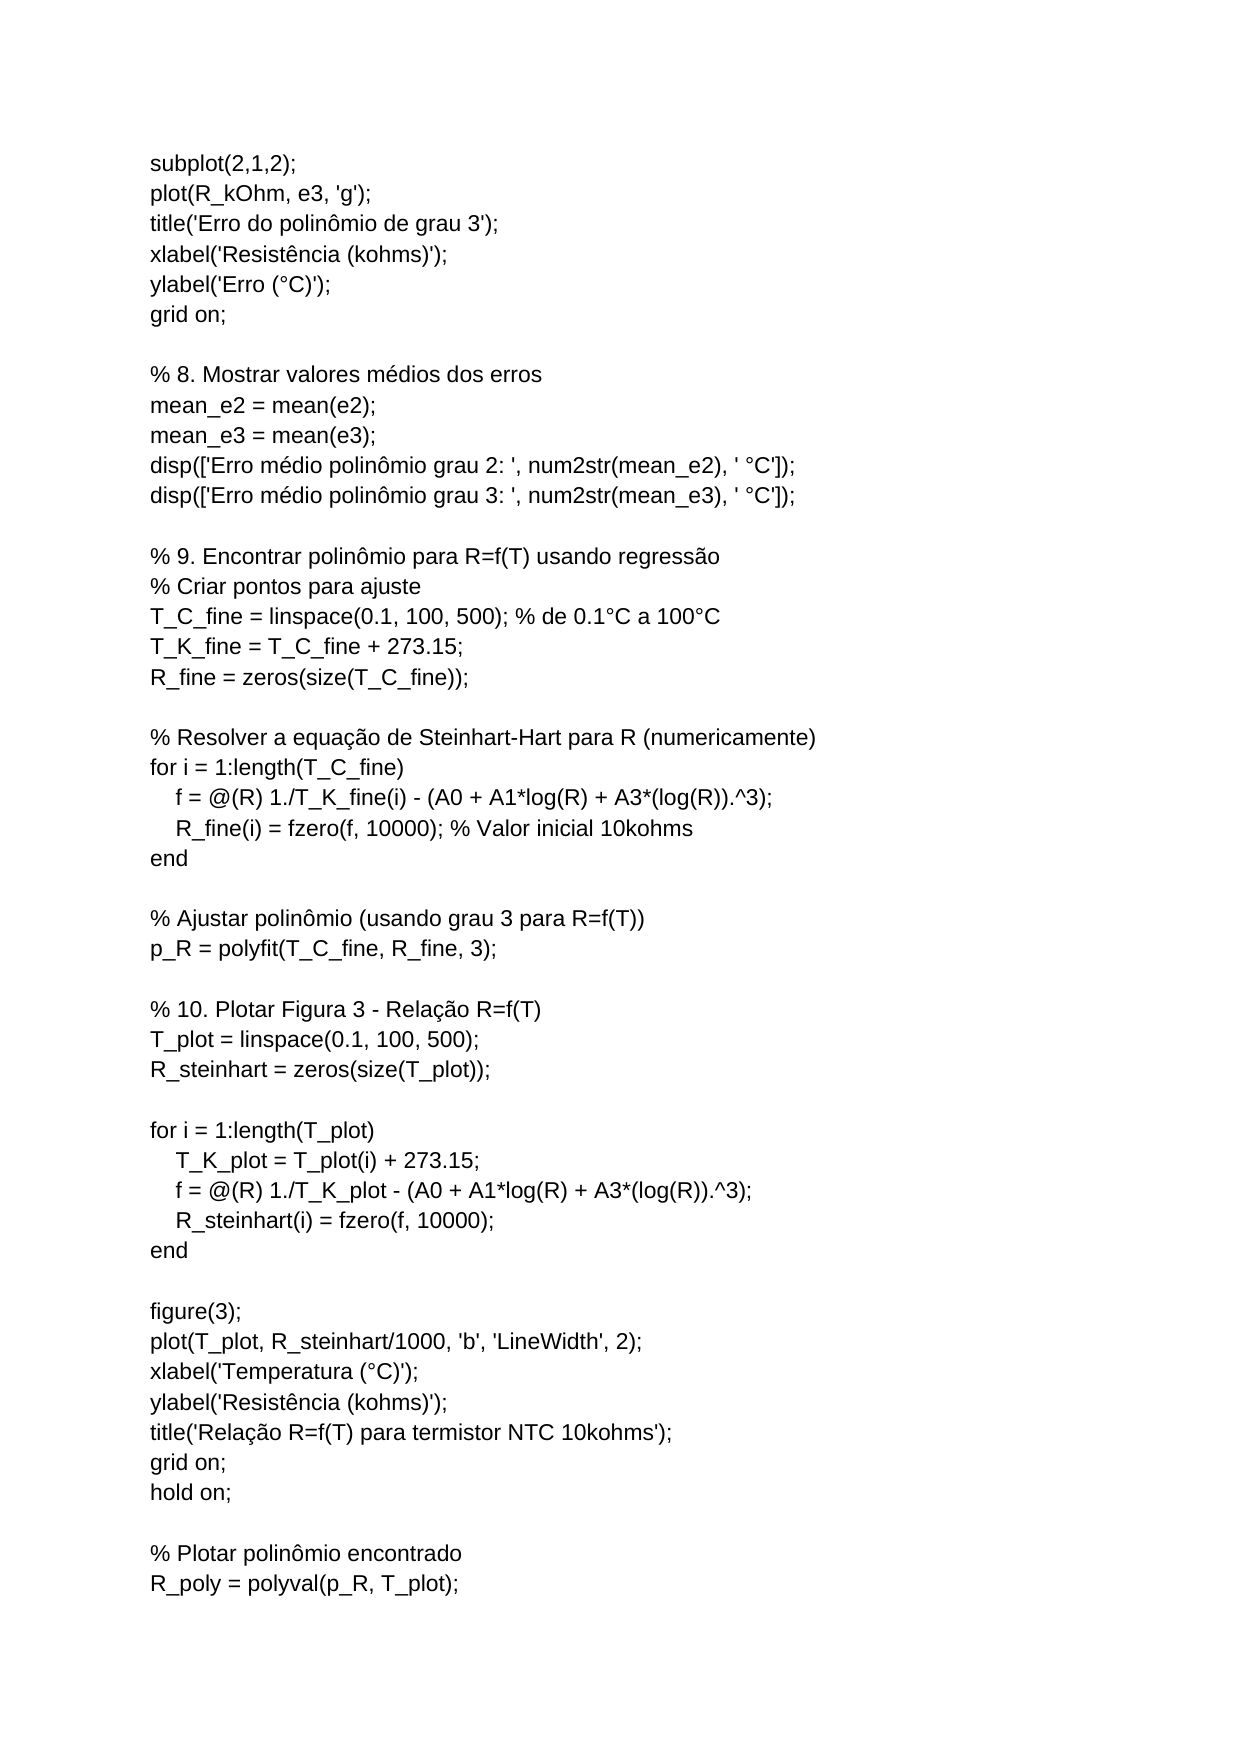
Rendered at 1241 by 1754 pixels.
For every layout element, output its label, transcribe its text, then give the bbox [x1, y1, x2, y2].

text xlabel('Resistência (kohms)'); [150, 241, 1090, 267]
text for i = 1:length(T_plot) [150, 1117, 1090, 1143]
text disp(['Erro médio polinômio grau 3: ', num2str(mean_e3), ' °C']); [150, 482, 1090, 509]
text title('Erro do polinômio de grau 3'); [150, 210, 1090, 237]
text % Plotar polinômio encontrado [150, 1539, 1090, 1566]
text ylabel('Erro (°C)'); [150, 271, 1090, 297]
text R_fine = zeros(size(T_C_fine)); [150, 663, 1090, 690]
text xlabel('Temperatura (°C)'); [150, 1358, 1090, 1385]
text end [150, 845, 1090, 871]
text R_steinhart(i) = fzero(f, 10000); [150, 1207, 1090, 1234]
text T_K_fine = T_C_fine + 273.15; [150, 633, 1090, 660]
text % Resolver a equação de Steinhart-Hart para R (numericamente) [150, 724, 1090, 750]
text for i = 1:length(T_C_fine) [150, 754, 1090, 781]
text grid on; [150, 1449, 1090, 1475]
text % Criar pontos para ajuste [150, 573, 1090, 599]
text % Ajustar polinômio (usando grau 3 para R=f(T)) [150, 905, 1090, 932]
text hold on; [150, 1479, 1090, 1506]
text mean_e3 = mean(e3); [150, 422, 1090, 448]
text subplot(2,1,2); [150, 150, 1090, 176]
text disp(['Erro médio polinômio grau 2: ', num2str(mean_e2), ' °C']); [150, 452, 1090, 478]
text R_poly = polyval(p_R, T_plot); [150, 1570, 1090, 1596]
text plot(T_plot, R_steinhart/1000, 'b', 'LineWidth', 2); [150, 1328, 1090, 1354]
text % 8. Mostrar valores médios dos erros [150, 361, 1090, 388]
text p_R = polyfit(T_C_fine, R_fine, 3); [150, 935, 1090, 962]
text ylabel('Resistência (kohms)'); [150, 1388, 1090, 1415]
text % 10. Plotar Figura 3 - Relação R=f(T) [150, 996, 1090, 1022]
text f = @(R) 1./T_K_plot - (A0 + A1*log(R) + A3*(log(R)).^3); [150, 1177, 1090, 1203]
text T_C_fine = linspace(0.1, 100, 500); % de 0.1°C a 100°C [150, 603, 1090, 629]
text grid on; [150, 301, 1090, 327]
text figure(3); [150, 1298, 1090, 1324]
text f = @(R) 1./T_K_fine(i) - (A0 + A1*log(R) + A3*(log(R)).^3); [150, 784, 1090, 811]
text mean_e2 = mean(e2); [150, 392, 1090, 418]
text plot(R_kOhm, e3, 'g'); [150, 180, 1090, 207]
text T_K_plot = T_plot(i) + 273.15; [150, 1147, 1090, 1173]
text R_steinhart = zeros(size(T_plot)); [150, 1056, 1090, 1083]
text R_fine(i) = fzero(f, 10000); % Valor inicial 10kohms [150, 814, 1090, 841]
text % 9. Encontrar polinômio para R=f(T) usando regressão [150, 543, 1090, 569]
text title('Relação R=f(T) para termistor NTC 10kohms'); [150, 1419, 1090, 1445]
text end [150, 1237, 1090, 1264]
text T_plot = linspace(0.1, 100, 500); [150, 1026, 1090, 1052]
